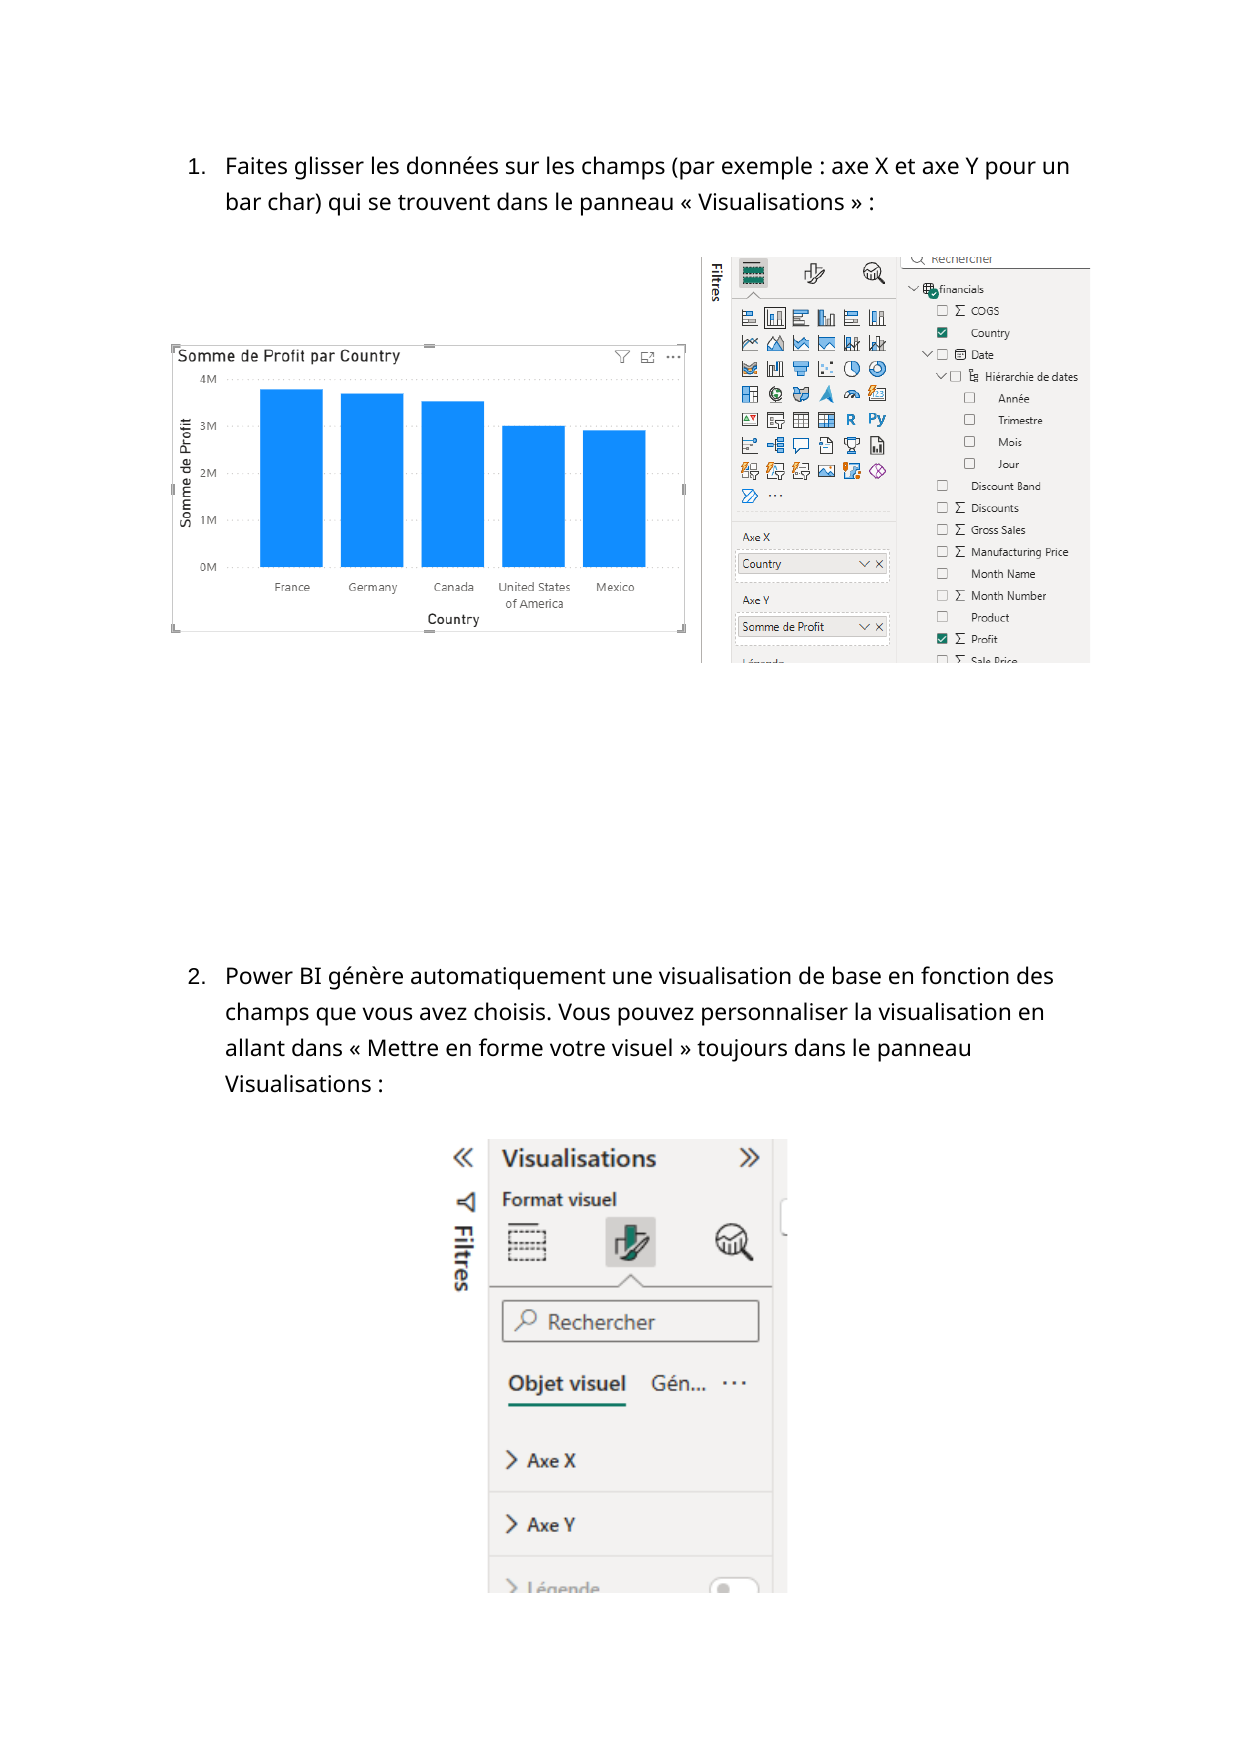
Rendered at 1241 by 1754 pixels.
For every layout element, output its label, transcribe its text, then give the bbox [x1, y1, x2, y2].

picture [150, 257, 1091, 663]
list Faites glisser les données sur les champs (par exemple : axe X et axe Y pour un bar char) qui se trouvent dans le panneau « Visualisations » : [187, 150, 1090, 217]
list Power BI génère automatiquement une visualisation de base en fonction des champs que vous avez choisis. Vous pouvez personnaliser la visualisation en allant dans « Mettre en forme votre visuel » toujours dans le panneau Visualisations : [187, 960, 1090, 1099]
picture [452, 1139, 788, 1593]
